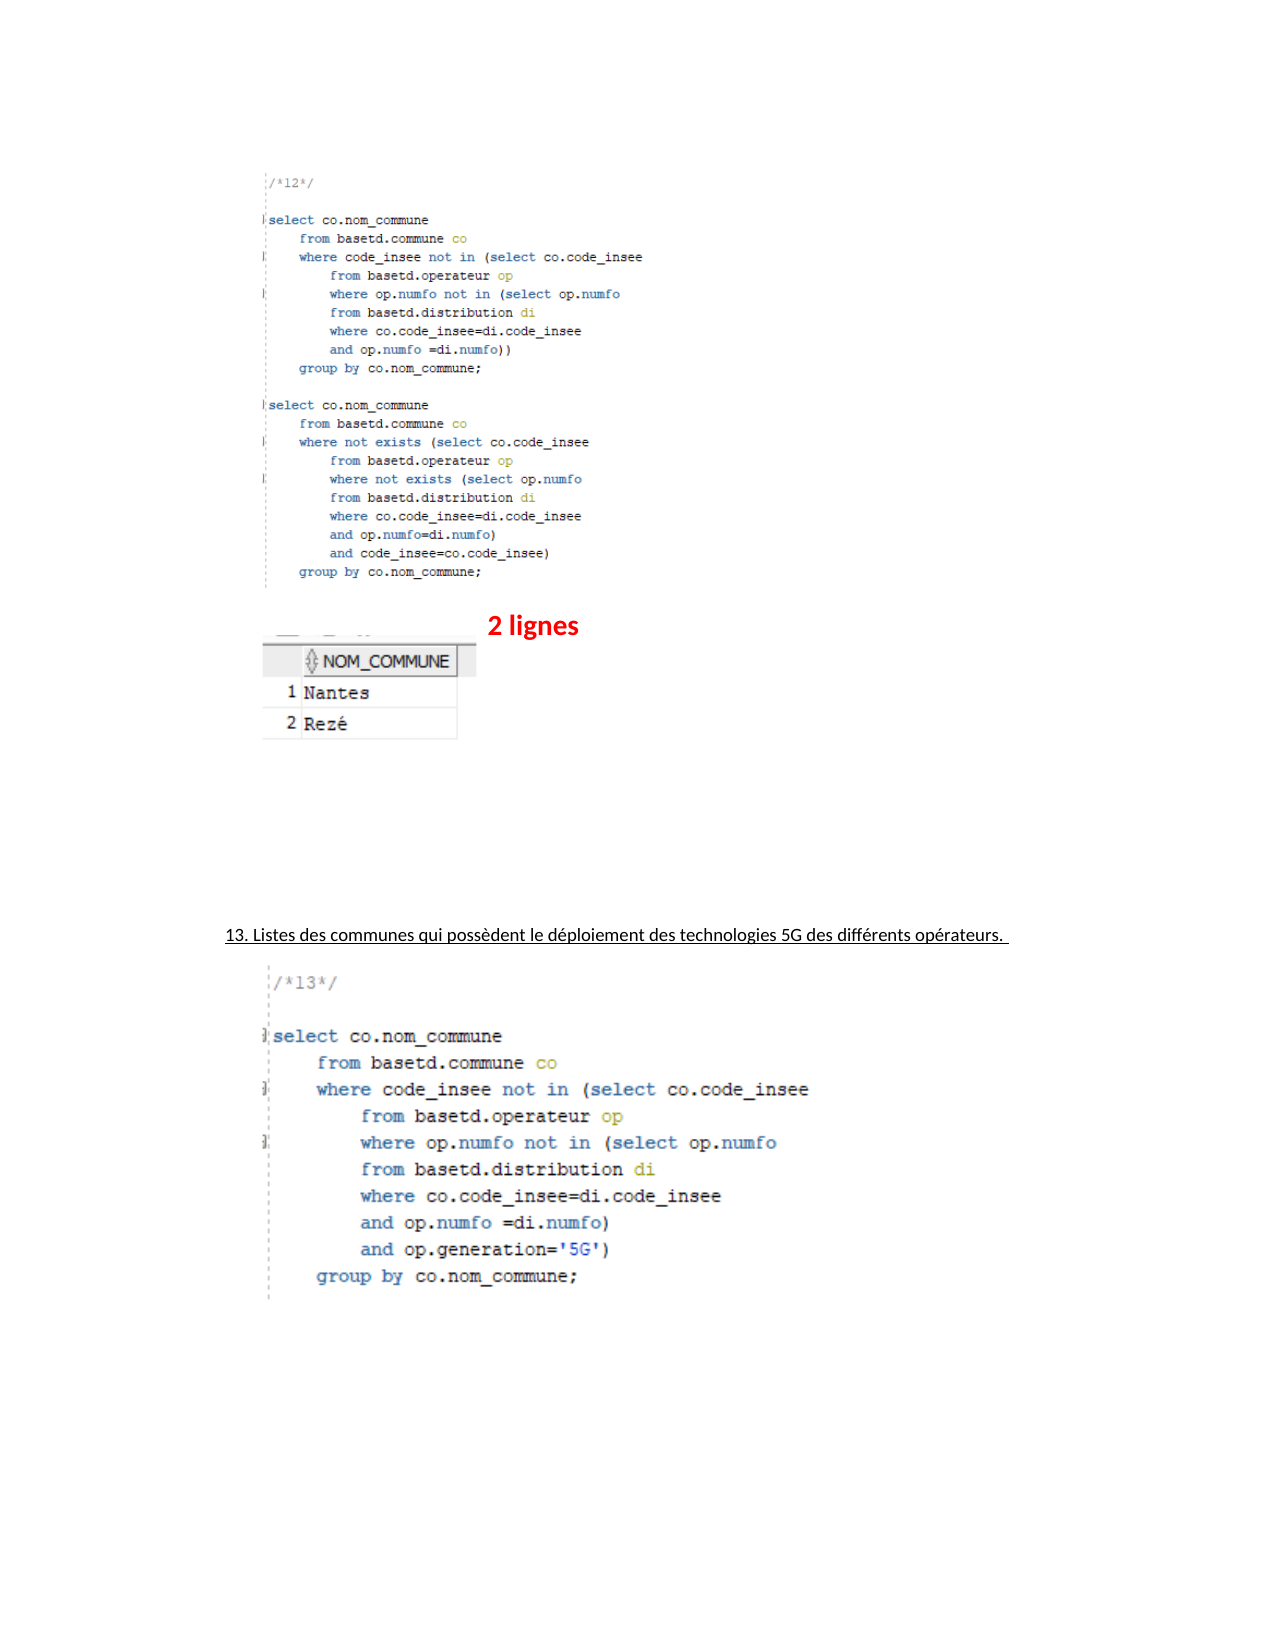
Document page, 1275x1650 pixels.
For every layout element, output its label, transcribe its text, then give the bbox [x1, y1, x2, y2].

list 2 lignes [262, 607, 1125, 743]
text 13. Listes des communes qui possèdent le déploiement des technologies 5G des différents opérateurs. [150, 924, 1125, 947]
